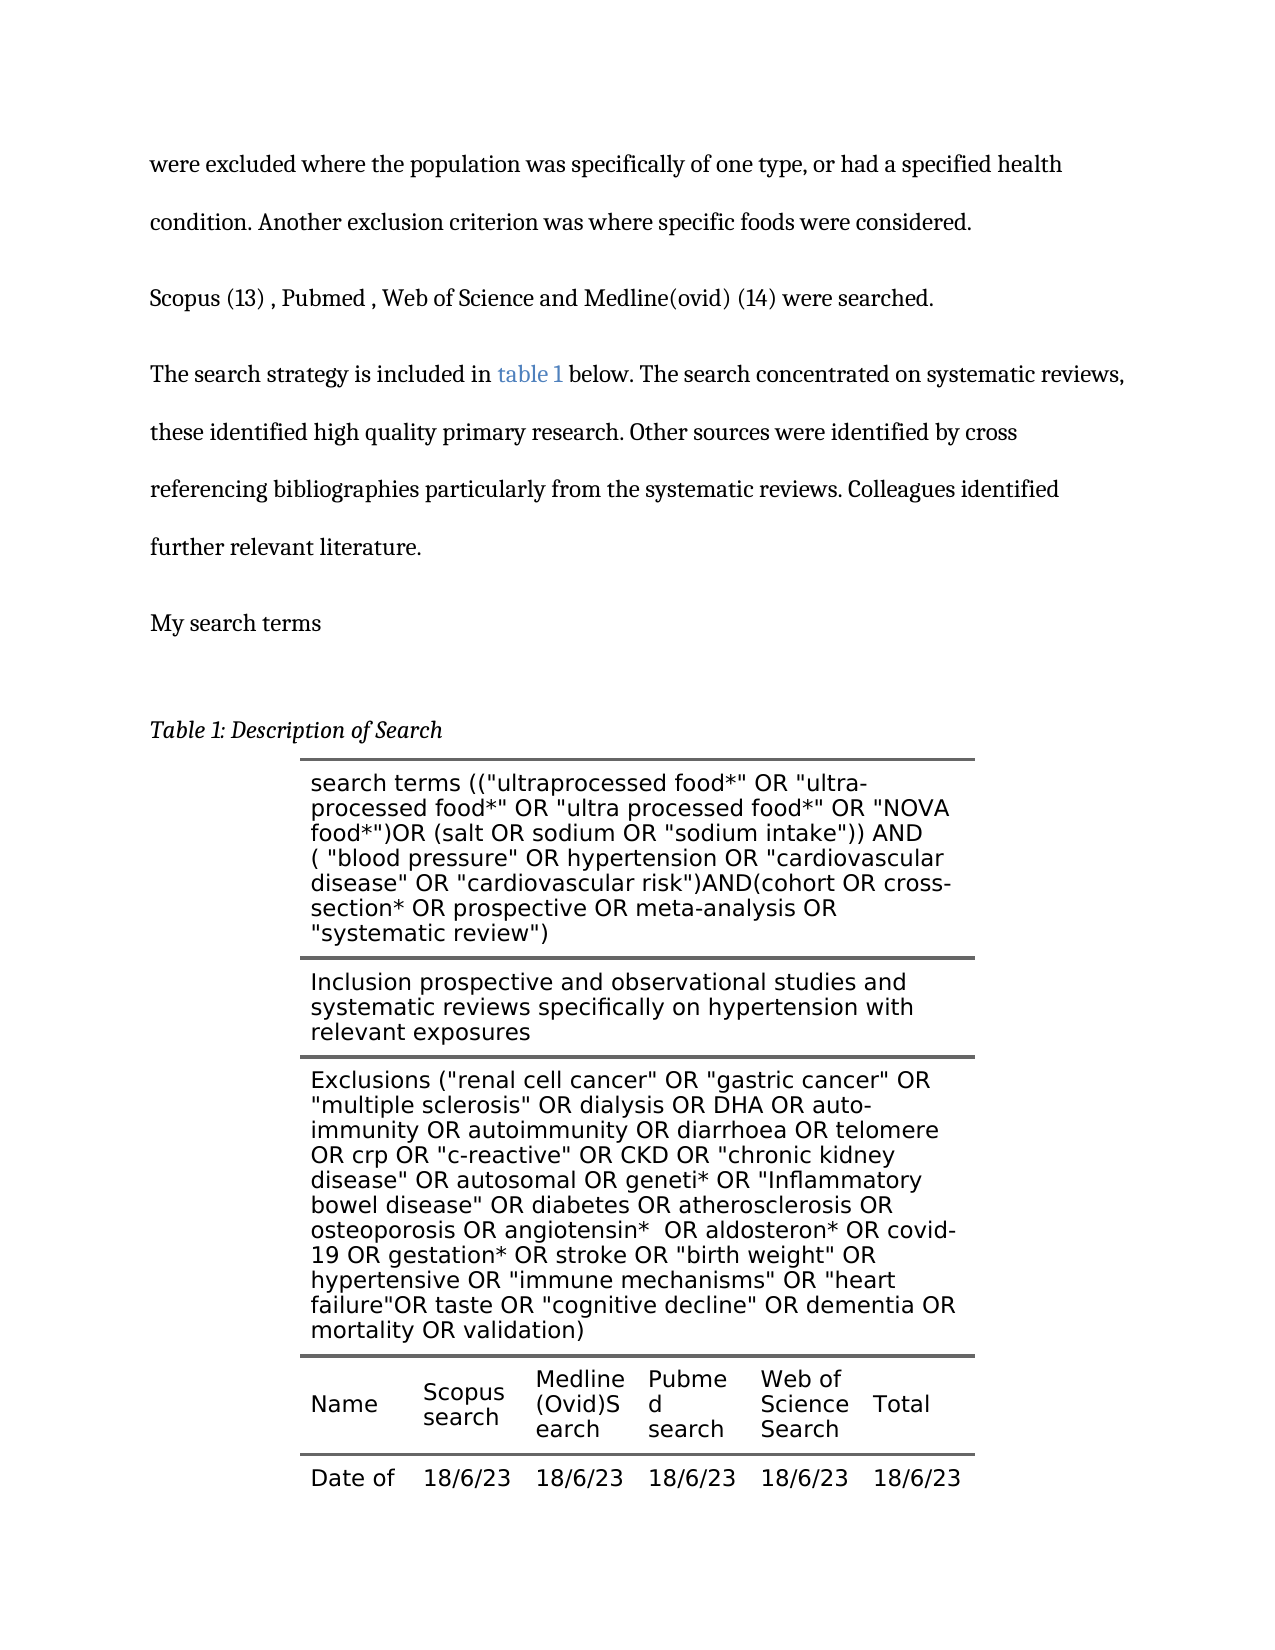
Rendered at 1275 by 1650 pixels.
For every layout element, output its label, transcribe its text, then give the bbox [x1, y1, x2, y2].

text were excluded where the population was specifically of one type, or had a specified health condition. Another exclusion criterion was where specific foods were considered. [150, 150, 1125, 236]
table_cell Date of [300, 1456, 412, 1492]
table_cell 18/6/23 [525, 1456, 637, 1492]
table_cell Inclusion prospective and observational studies and systematic reviews specifically on hypertension with relevant exposures [300, 960, 975, 1055]
text My search terms [150, 609, 1125, 637]
table_header search terms (("ultraprocessed food*" OR "ultra-processed food*" OR "ultra processed food*" OR "NOVA food*")OR (salt OR sodium OR "sodium intake")) AND ( "blood pressure" OR hypertension OR "cardiovascular disease" OR "cardiovascular risk")AND(cohort OR cross-section* OR prospective OR meta-analysis OR "systematic review") [300, 761, 975, 956]
table_cell Scopus search [413, 1358, 525, 1453]
table_cell 18/6/23 [750, 1456, 862, 1492]
table_cell Pubmed search [638, 1358, 750, 1453]
table_cell 18/6/23 [863, 1456, 975, 1492]
table_cell Total [863, 1358, 975, 1453]
text Scopus (13) , Pubmed , Web of Science and Medline(ovid) (14) were searched. [150, 284, 1125, 312]
table_cell 18/6/23 [638, 1456, 750, 1492]
table_cell Web of Science Search [750, 1358, 862, 1453]
text Table 1: Description of Search [150, 716, 1125, 745]
table_cell Exclusions ("renal cell cancer" OR "gastric cancer" OR "multiple sclerosis" OR dialysis OR DHA OR auto-immunity OR autoimmunity OR diarrhoea OR telomere OR crp OR "c-reactive" OR CKD OR "chronic kidney disease" OR autosomal OR geneti* OR "Inflammatory bowel disease" OR diabetes OR atherosclerosis OR osteoporosis OR angiotensin* OR aldosteron* OR covid-19 OR gestation* OR stroke OR "birth weight" OR hypertensive OR "immune mechanisms" OR "heart failure"OR taste OR "cognitive decline" OR dementia OR mortality OR validation) [300, 1059, 975, 1354]
text The search strategy is included in table 1 below. The search concentrated on systematic reviews, these identified high quality primary research. Other sources were identified by cross referencing bibliographies particularly from the systematic reviews. Colleagues identified further relevant literature. [150, 360, 1125, 561]
table_cell 18/6/23 [413, 1456, 525, 1492]
table_cell Name [300, 1358, 412, 1453]
table_cell Medline(Ovid)Search [525, 1358, 637, 1453]
